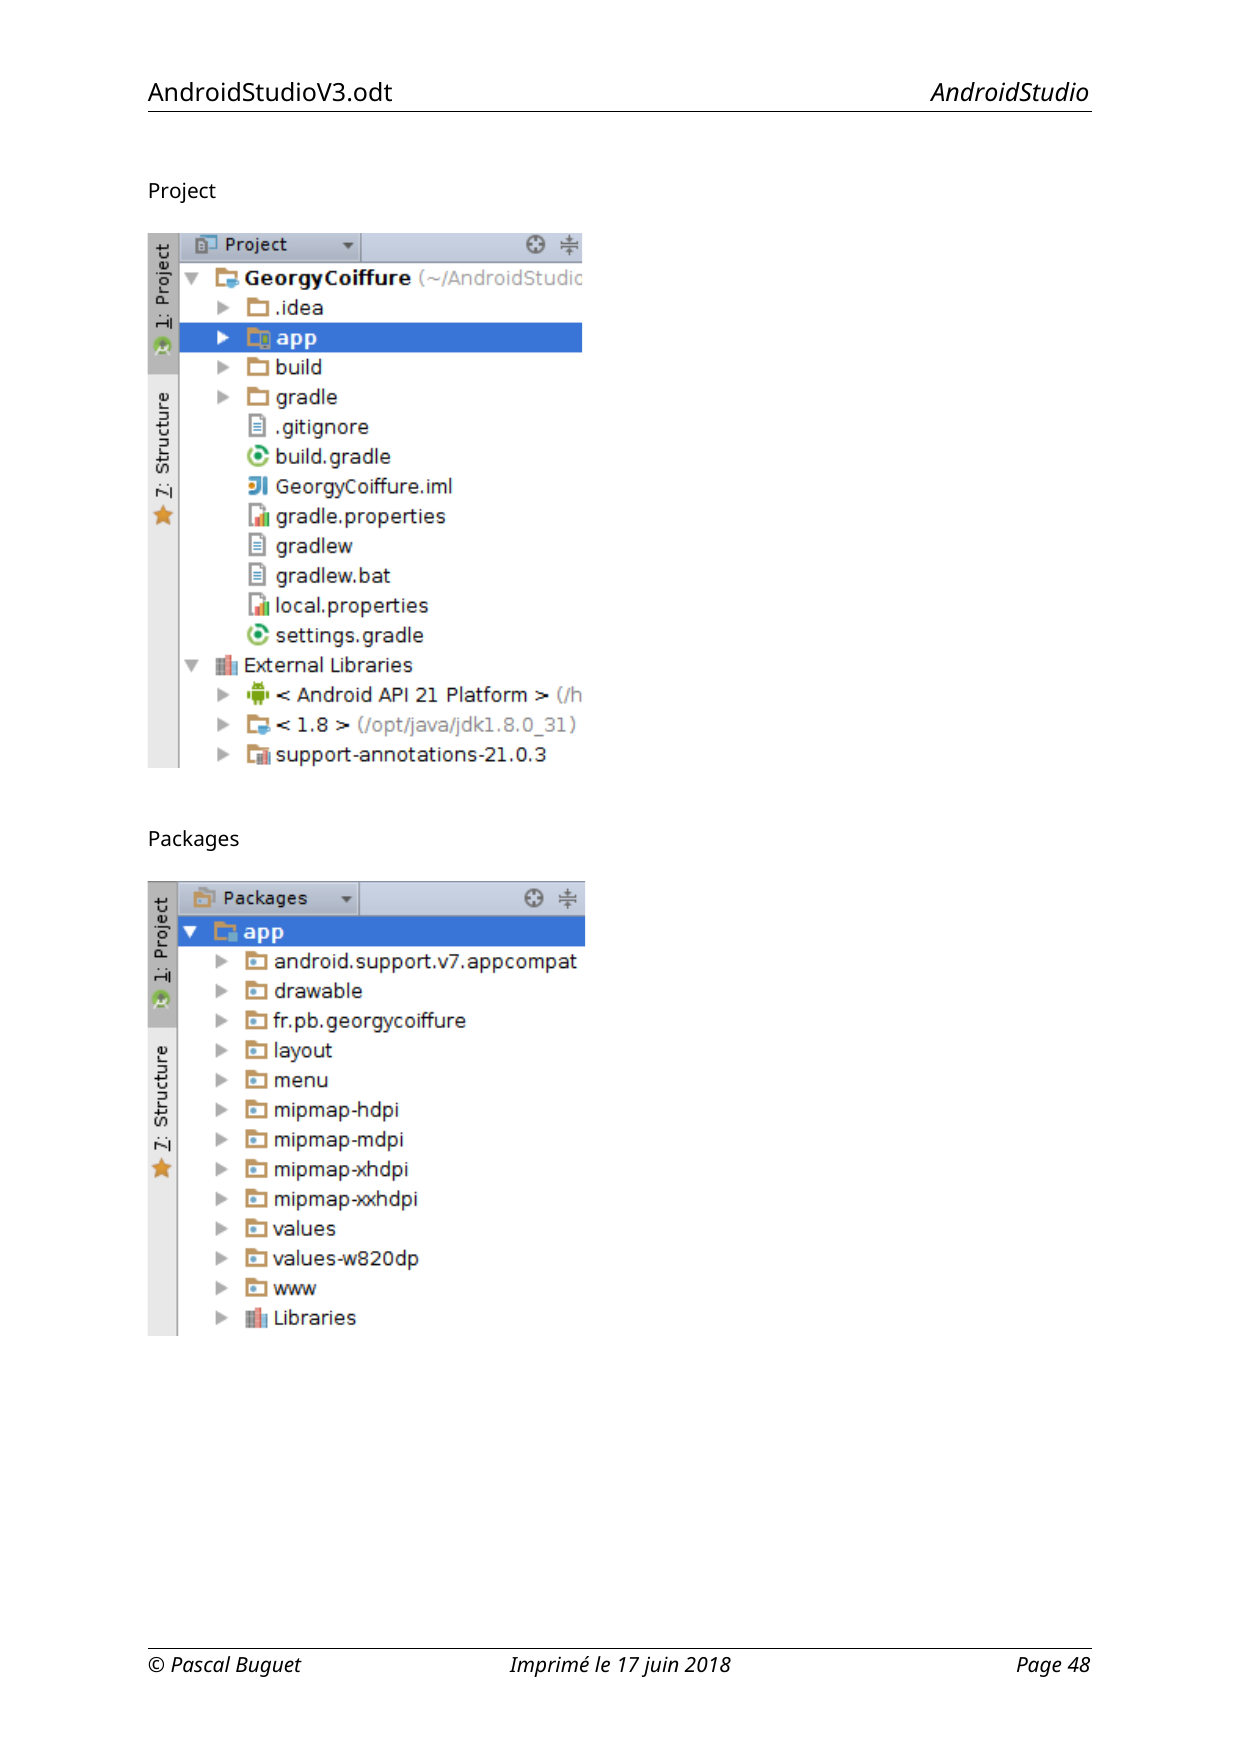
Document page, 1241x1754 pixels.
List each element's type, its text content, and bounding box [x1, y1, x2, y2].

picture [147, 881, 586, 1336]
picture [147, 233, 583, 768]
text Project [148, 176, 1092, 204]
text Packages [148, 824, 1092, 853]
